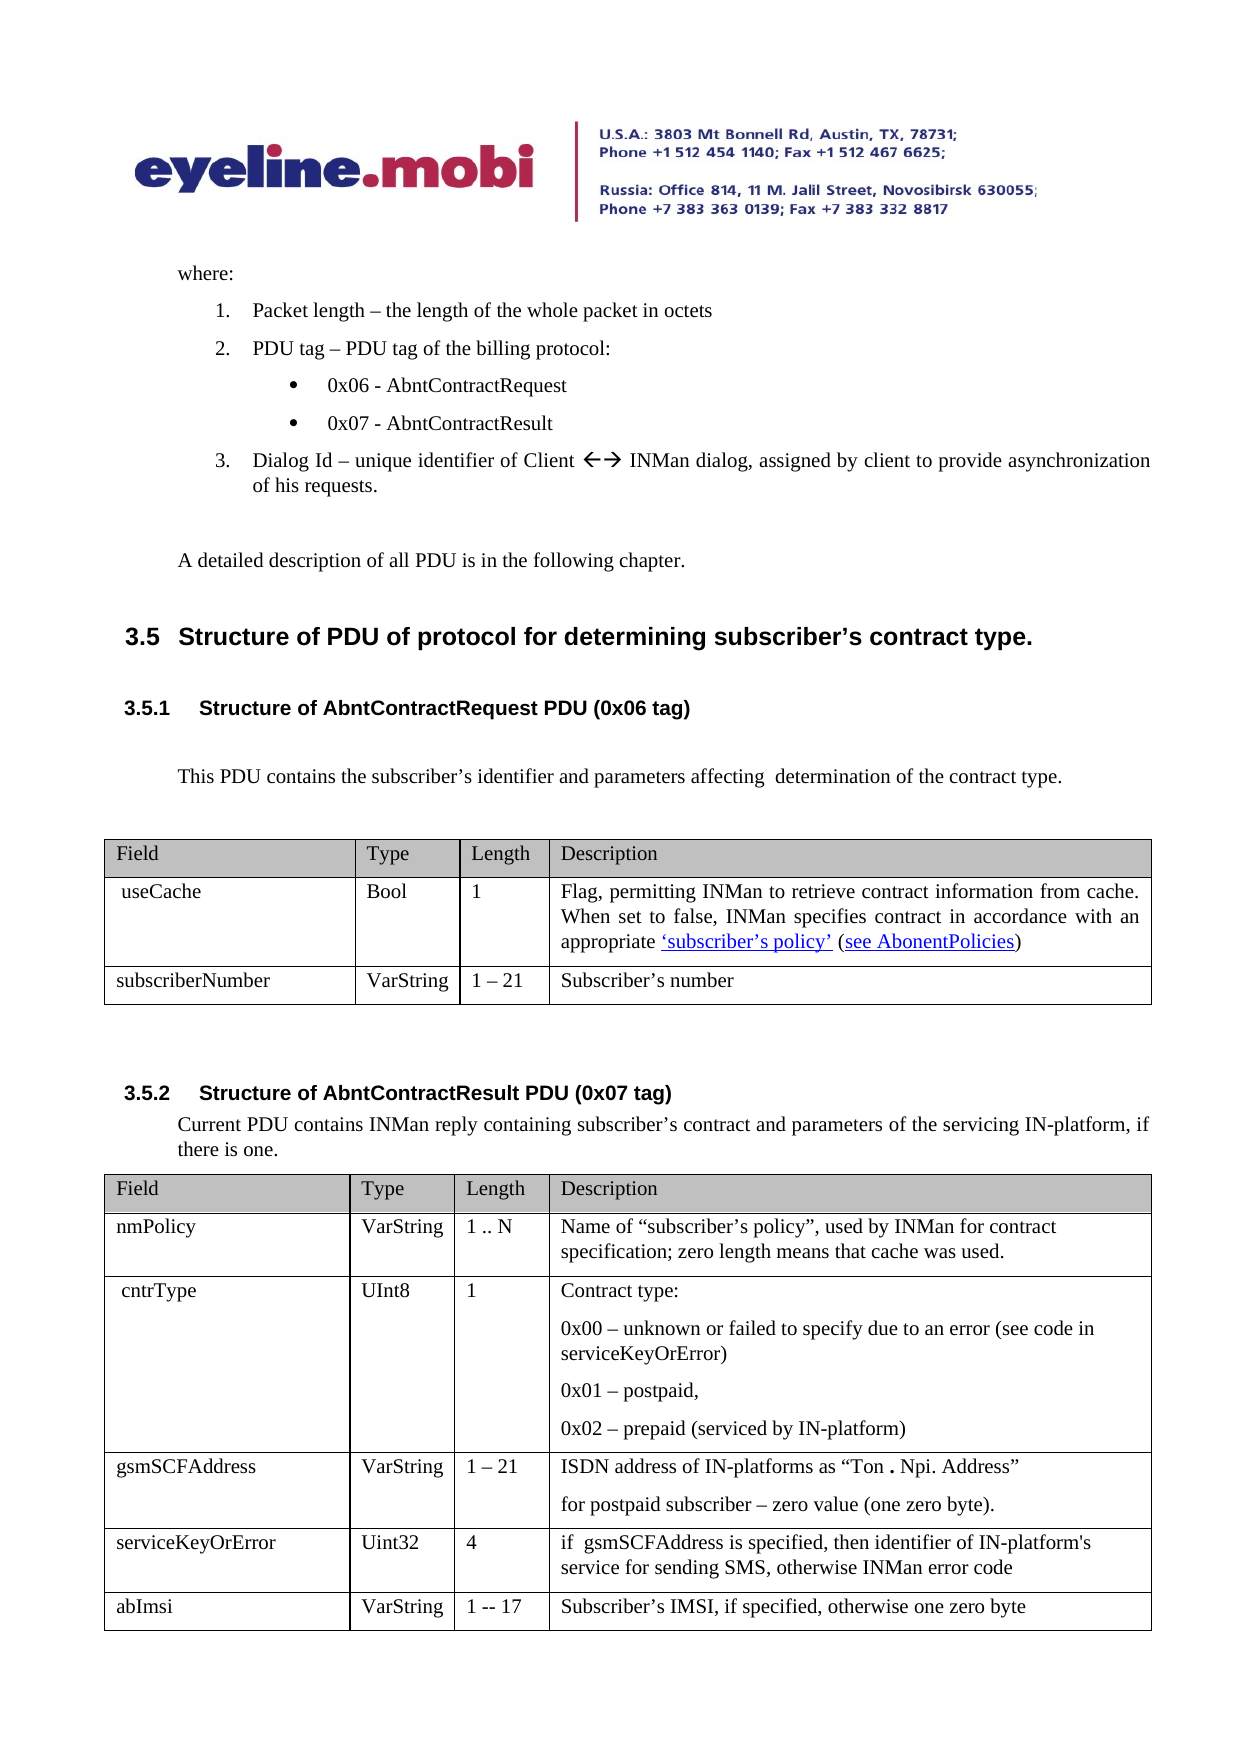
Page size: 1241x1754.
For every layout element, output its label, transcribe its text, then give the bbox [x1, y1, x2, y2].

table_cell abImsi [105, 1593, 349, 1630]
table_cell Bool [356, 878, 459, 966]
table_cell cntrType [105, 1277, 349, 1452]
list Packet length – the length of the whole packet in octets [215, 297, 1151, 322]
table_header Description [550, 1175, 1151, 1212]
table_cell Subscriber’s number [550, 967, 1151, 1004]
table_cell serviceKeyOrError [105, 1529, 349, 1592]
subtitle Structure of AbntContractResult PDU (0x07 tag) [118, 1080, 1151, 1105]
table_cell 4 [455, 1529, 549, 1592]
table_header Description [550, 840, 1151, 877]
text where: [177, 260, 1151, 285]
table_header Field [105, 840, 355, 877]
table_cell 1 [455, 1277, 549, 1452]
list PDU tag – PDU tag of the billing protocol: [215, 335, 1151, 360]
list Dialog Id – unique identifier of Client  INMan dialog, assigned by client to provide asynchronization of his requests. [215, 447, 1151, 497]
table_header Type [351, 1175, 454, 1212]
table_cell Flag, permitting INMan to retrieve contract information from cache. When set to false, INMan specifies contract in accordance with an appropriate ‘subscriber’s policy’ (see AbonentPolicies) [550, 878, 1151, 966]
table_cell UInt8 [351, 1277, 454, 1452]
table_cell subscriberNumber [105, 967, 355, 1004]
table_cell Name of “subscriber’s policy”, used by INMan for contract specification; zero length means that cache was used. [550, 1214, 1151, 1276]
table_cell VarString [351, 1453, 454, 1528]
table_cell useCache [105, 878, 355, 966]
table_cell VarString [351, 1214, 454, 1276]
table_header Type [356, 840, 459, 877]
table_cell 1 – 21 [461, 967, 549, 1004]
table_cell VarString [356, 967, 459, 1004]
subtitle Structure of AbntContractRequest PDU (0x06 tag) [118, 695, 1151, 720]
table_cell VarString [351, 1593, 454, 1630]
picture [134, 121, 1037, 222]
table_cell if gsmSCFAddress is specified, then identifier of IN-platform's service for sending SMS, otherwise INMan error code [550, 1529, 1151, 1592]
table_cell nmPolicy [105, 1214, 349, 1276]
table_cell 1 .. N [455, 1214, 549, 1276]
table_cell 1 – 21 [455, 1453, 549, 1528]
table_header Length [455, 1175, 549, 1212]
table_cell Uint32 [351, 1529, 454, 1592]
table_cell gsmSCFAddress [105, 1453, 349, 1528]
table_cell Subscriber’s IMSI, if specified, otherwise one zero byte [550, 1593, 1151, 1630]
table_cell Contract type: 0x00 – unknown or failed to specify due to an error (see code in serviceKeyOrError) 0x01 – postpaid, 0x02 – prepaid (serviced by IN-platform) [550, 1277, 1151, 1452]
text This PDU contains the subscriber’s identifier and parameters affecting determination of the contract type. [177, 763, 1151, 788]
subtitle Structure of PDU of protocol for determining subscriber’s contract type. [118, 622, 1151, 651]
list 0x06 - AbntContractRequest [290, 372, 1151, 397]
table_cell 1 [461, 878, 549, 966]
table_header Field [105, 1175, 349, 1212]
text A detailed description of all PDU is in the following chapter. [177, 547, 1151, 572]
table_cell ISDN address of IN-platforms as “Ton . Npi. Address” for postpaid subscriber – zero value (one zero byte). [550, 1453, 1151, 1528]
table_header Length [461, 840, 549, 877]
table_cell 1 -- 17 [455, 1593, 549, 1630]
text Current PDU contains INMan reply containing subscriber’s contract and parameters of the servicing IN-platform, if there is one. [177, 1111, 1151, 1161]
list 0x07 - AbntContractResult [290, 410, 1151, 435]
